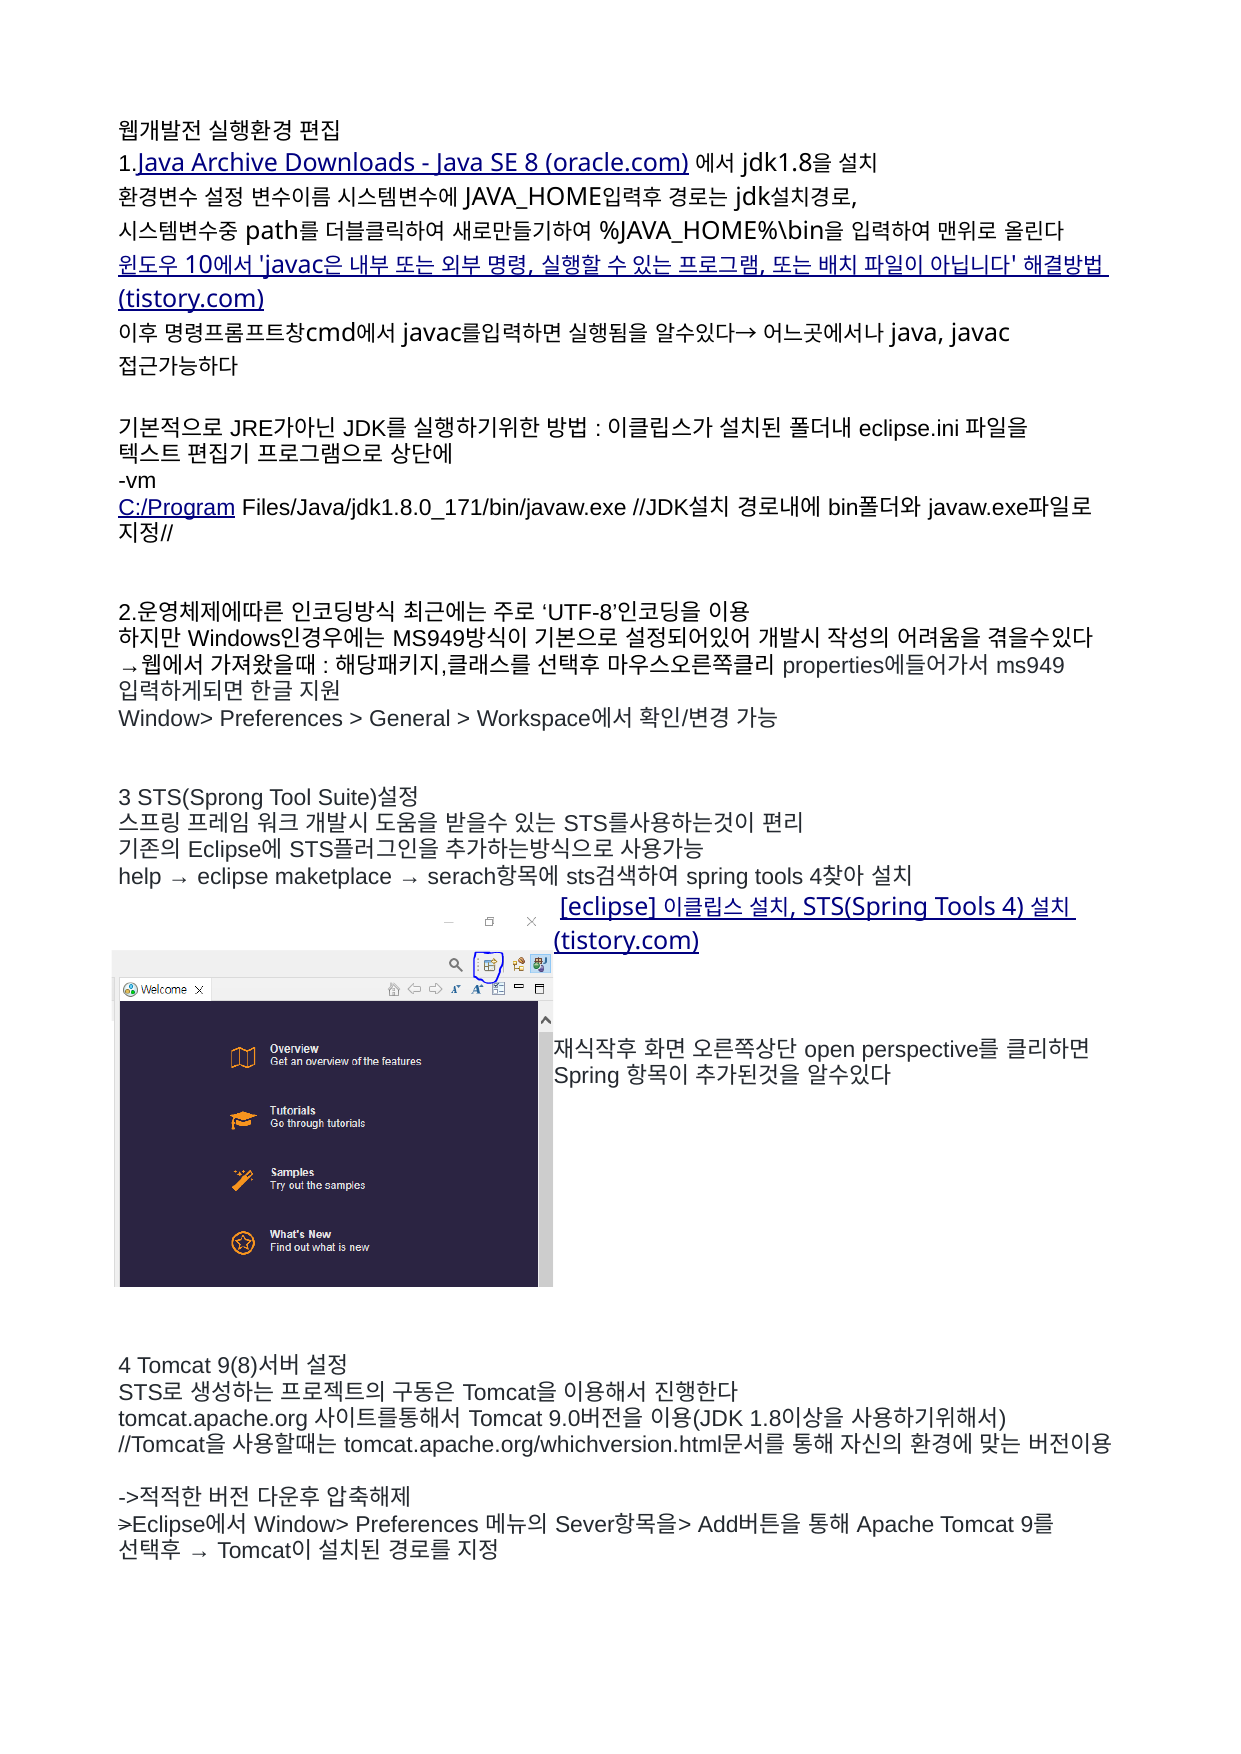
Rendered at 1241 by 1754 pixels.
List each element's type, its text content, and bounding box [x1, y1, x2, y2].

text 윈도우 10에서 'javac은 내부 또는 외부 명령, 실행할 수 있는 프로그램, 또는 배치 파일이 아닙니다' 해결방법 (tistory.com) [118, 247, 1122, 315]
text tomcat.apache.org 사이트를통해서 Tomcat 9.0버전을 이용(JDK 1.8이상을 사용하기위해서) [118, 1405, 1122, 1431]
text 2.운영체제에따른 인코딩방식 최근에는 주로 ‘UTF-8’인코딩을 이용 [118, 599, 1122, 625]
text C:/Program Files/Java/jdk1.8.0_171/bin/javaw.exe //JDK설치 경로내에 bin폴더와 javaw.exe파일로 지정// [118, 494, 1122, 546]
text 이후 명령프롬프트창cmd에서 javac를입력하면 실행됨을 알수있다→ 어느곳에서나 java, javac접근가능하다 [118, 315, 1122, 381]
text ->적적한 버전 다운후 압축해제 [118, 1484, 1122, 1511]
text help → eclipse maketplace → serach항목에 sts검색하여 spring tools 4찾아 설치 [118, 863, 1122, 889]
text 시스템변수중 path를 더블클릭하여 새로만들기하여 %JAVA_HOME%\bin을 입력하여 맨위로 올린다 [118, 213, 1122, 247]
text //Tomcat을 사용할때는 tomcat.apache.org/whichversion.html문서를 통해 자신의 환경에 맞는 버전이용 [118, 1431, 1122, 1458]
text 재식작후 화면 오른쪽상단 open perspective를 클리하면 Spring 항목이 추가된것을 알수있다 [554, 1036, 1122, 1089]
text →웹에서 가져왔을때 : 해당패키지,클래스를 선택후 마우스오른쪽클리 properties에들어가서 ms949입력하게되면 한글 지원 [118, 652, 1122, 704]
text 기존의 Eclipse에 STS플러그인을 추가하는방식으로 사용가능 [118, 836, 1122, 863]
text 3 STS(Sprong Tool Suite)설정 [118, 783, 1122, 810]
text 스프링 프레임 워크 개발시 도움을 받을수 있는 STS를사용하는것이 편리 [118, 810, 1122, 836]
text 기본적으로 JRE가아닌 JDK를 실행하기위한 방법 : 이클립스가 설치된 폴더내 eclipse.ini 파일을 [118, 414, 1122, 441]
text 텍스트 편집기 프로그램으로 상단에 [118, 441, 1122, 467]
text [eclipse] 이클립스 설치, STS(Spring Tools 4) 설치 (tistory.com) [118, 889, 1122, 957]
text >Eclipse에서 Window> Preferences 메뉴의 Sever항목을> Add버튼을 통해 Apache Tomcat 9를 선택후 → Tomcat이 설치된 경로를 지정 [118, 1511, 1122, 1563]
text 웹개발전 실행환경 편집 [118, 118, 1122, 144]
text STS로 생성하는 프로젝트의 구동은 Tomcat을 이용해서 진행한다 [118, 1379, 1122, 1405]
text -vm [118, 467, 1122, 494]
text 하지만 Windows인경우에는 MS949방식이 기본으로 설정되어있어 개발시 작성의 어려움을 겪을수있다 [118, 625, 1122, 652]
text Window> Preferences > General > Workspace에서 확인/변경 가능 [118, 704, 1122, 731]
text 1.Java Archive Downloads - Java SE 8 (oracle.com) 에서 jdk1.8을 설치 [118, 144, 1122, 178]
text 환경변수 설정 변수이름 시스템변수에 JAVA_HOME입력후 경로는 jdk설치경로, [118, 178, 1122, 213]
picture [111, 912, 554, 1287]
text 4 Tomcat 9(8)서버 설정 [118, 1352, 1122, 1379]
